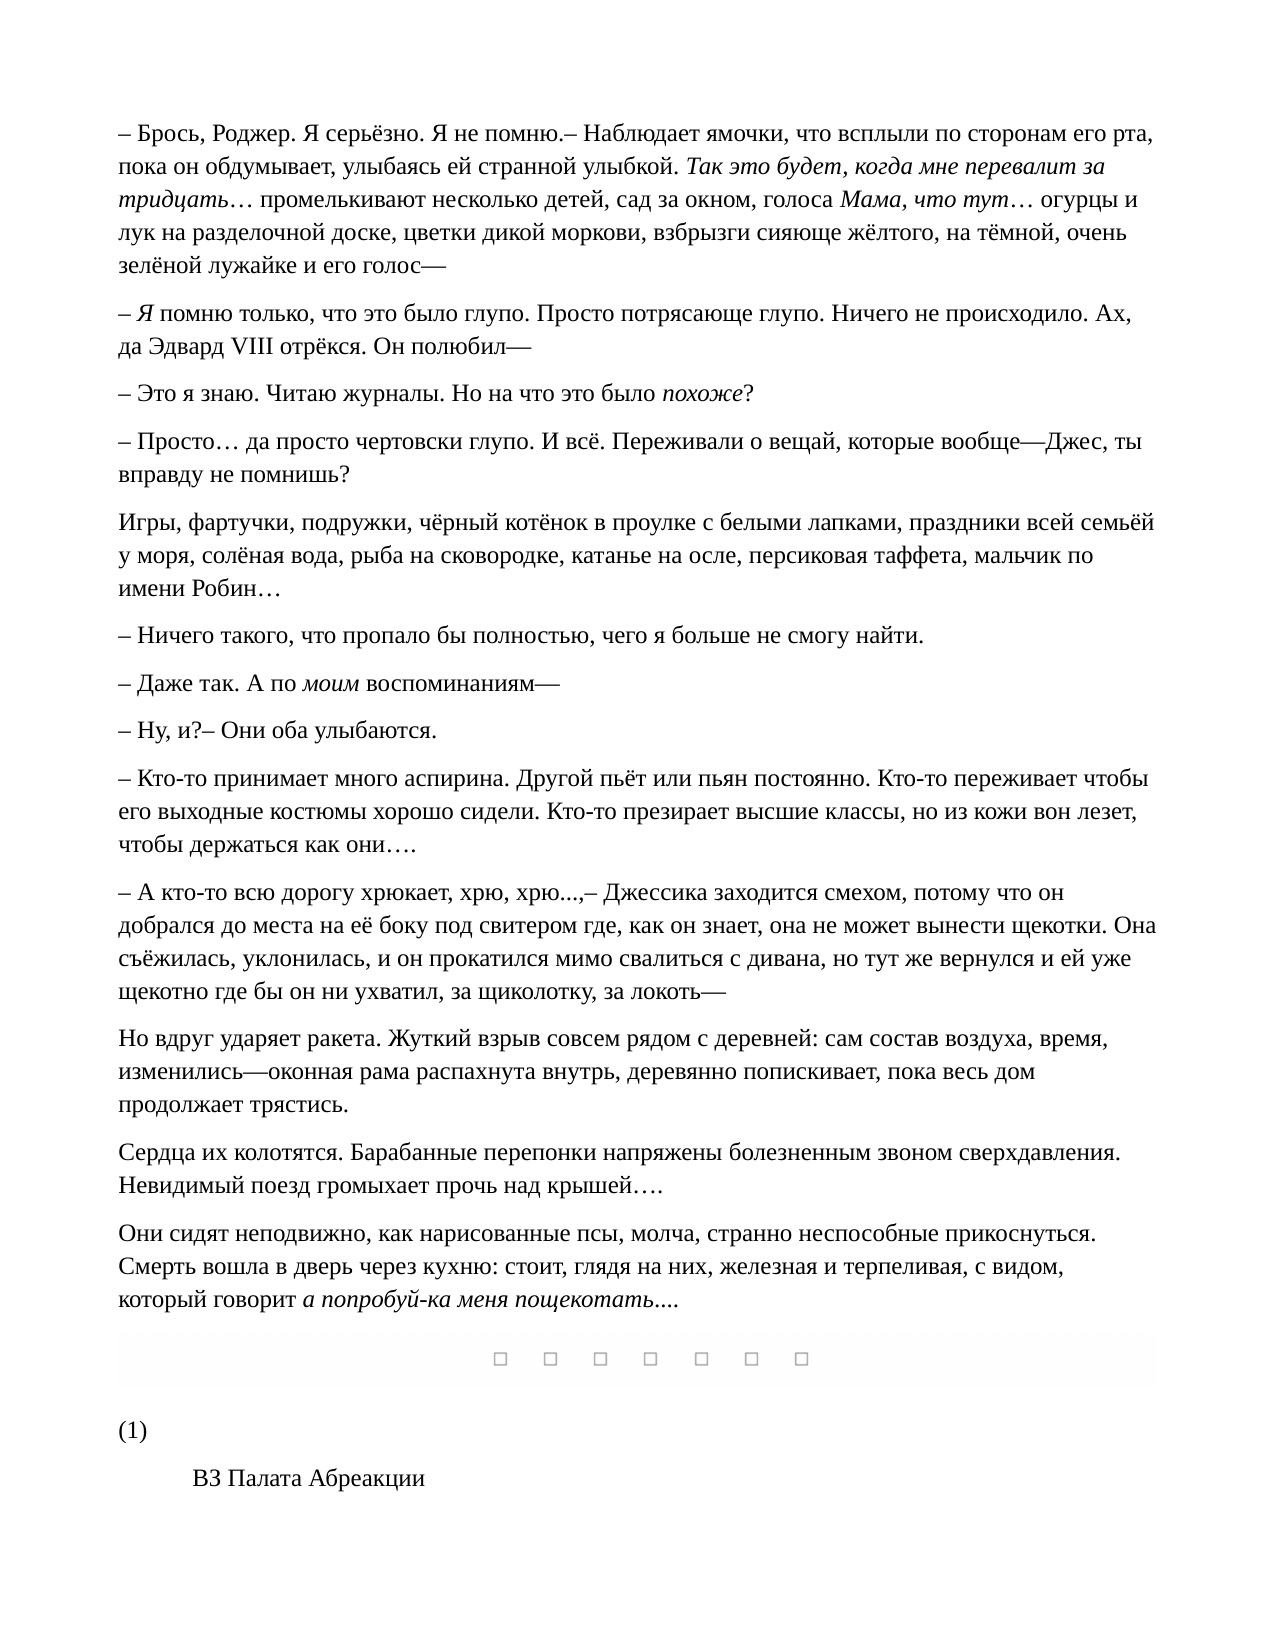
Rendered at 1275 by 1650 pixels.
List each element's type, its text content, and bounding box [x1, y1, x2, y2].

text – Это я знаю. Читаю журналы. Но на что это было похоже? [118, 378, 1157, 407]
text Они сидят неподвижно, как нарисованные псы, молча, странно неспособные прикоснуться. Смерть вошла в дверь через кухню: стоит, глядя на них, железная и терпеливая, с видом, который говорит а попробуй-ка меня пощекотать.... [118, 1218, 1157, 1312]
text ВЗ Палата Абреакции [192, 1463, 1157, 1491]
text – Ну, и?– Они оба улыбаются. [118, 716, 1157, 744]
text Но вдруг ударяет ракета. Жуткий взрыв совсем рядом с деревней: сам состав воздуха, время, изменились—оконная рама распахнута внутрь, деревянно попискивает, пока весь дом продолжает трястись. [118, 1023, 1157, 1118]
text Игры, фартучки, подружки, чёрный котёнок в проулке с белыми лапками, праздники всей семьёй у моря, солёная вода, рыба на сковородке, катанье на осле, персиковая таффета, мальчик по имени Робин… [118, 507, 1157, 601]
text – Кто-то принимает много аспирина. Другой пьёт или пьян постоянно. Кто-то переживает чтобы его выходные костюмы хорошо сидели. Кто-то презирает высшие классы, но из кожи вон лезет, чтобы держаться как они…. [118, 763, 1157, 858]
picture [118, 1331, 1157, 1387]
text – Просто… да просто чертовски глупо. И всё. Переживали о вещай, которые вообще—Джес, ты вправду не помнишь? [118, 426, 1157, 488]
text Сердца их колотятся. Барабанные перепонки напряжены болезненным звоном сверхдавления. Невидимый поезд громыхает прочь над крышей…. [118, 1137, 1157, 1199]
text – Брось, Роджер. Я серьёзно. Я не помню.– Наблюдает ямочки, что всплыли по сторонам его рта, пока он обдумывает, улыбаясь ей странной улыбкой. Так это будет, когда мне перевалит за тридцать… промелькивают несколько детей, сад за окном, голоса Мама, что тут… огурцы и лук на разделочной доске, цветки дикой моркови, взбрызги сияюще жёлтого, на тёмной, очень зелёной лужайке и его голос— [118, 118, 1157, 279]
text – Ничего такого, что пропало бы полностью, чего я больше не смогу найти. [118, 620, 1157, 649]
text (1) [118, 1415, 1157, 1444]
text – Я помню только, что это было глупо. Просто потрясающе глупо. Ничего не происходило. Ах, да Эдвард VIII отрёкся. Он полюбил— [118, 298, 1157, 359]
text – Даже так. А по моим воспоминаниям— [118, 668, 1157, 697]
text – А кто-то всю дорогу хрюкает, хрю, хрю...,– Джессика заходится смехом, потому что он добрался до места на её боку под свитером где, как он знает, она не может вынести щекотки. Она съёжилась, уклонилась, и он прокатился мимо свалиться с дивана, но тут же вернулся и ей уже щекотно где бы он ни ухватил, за щиколотку, за локоть— [118, 877, 1157, 1004]
